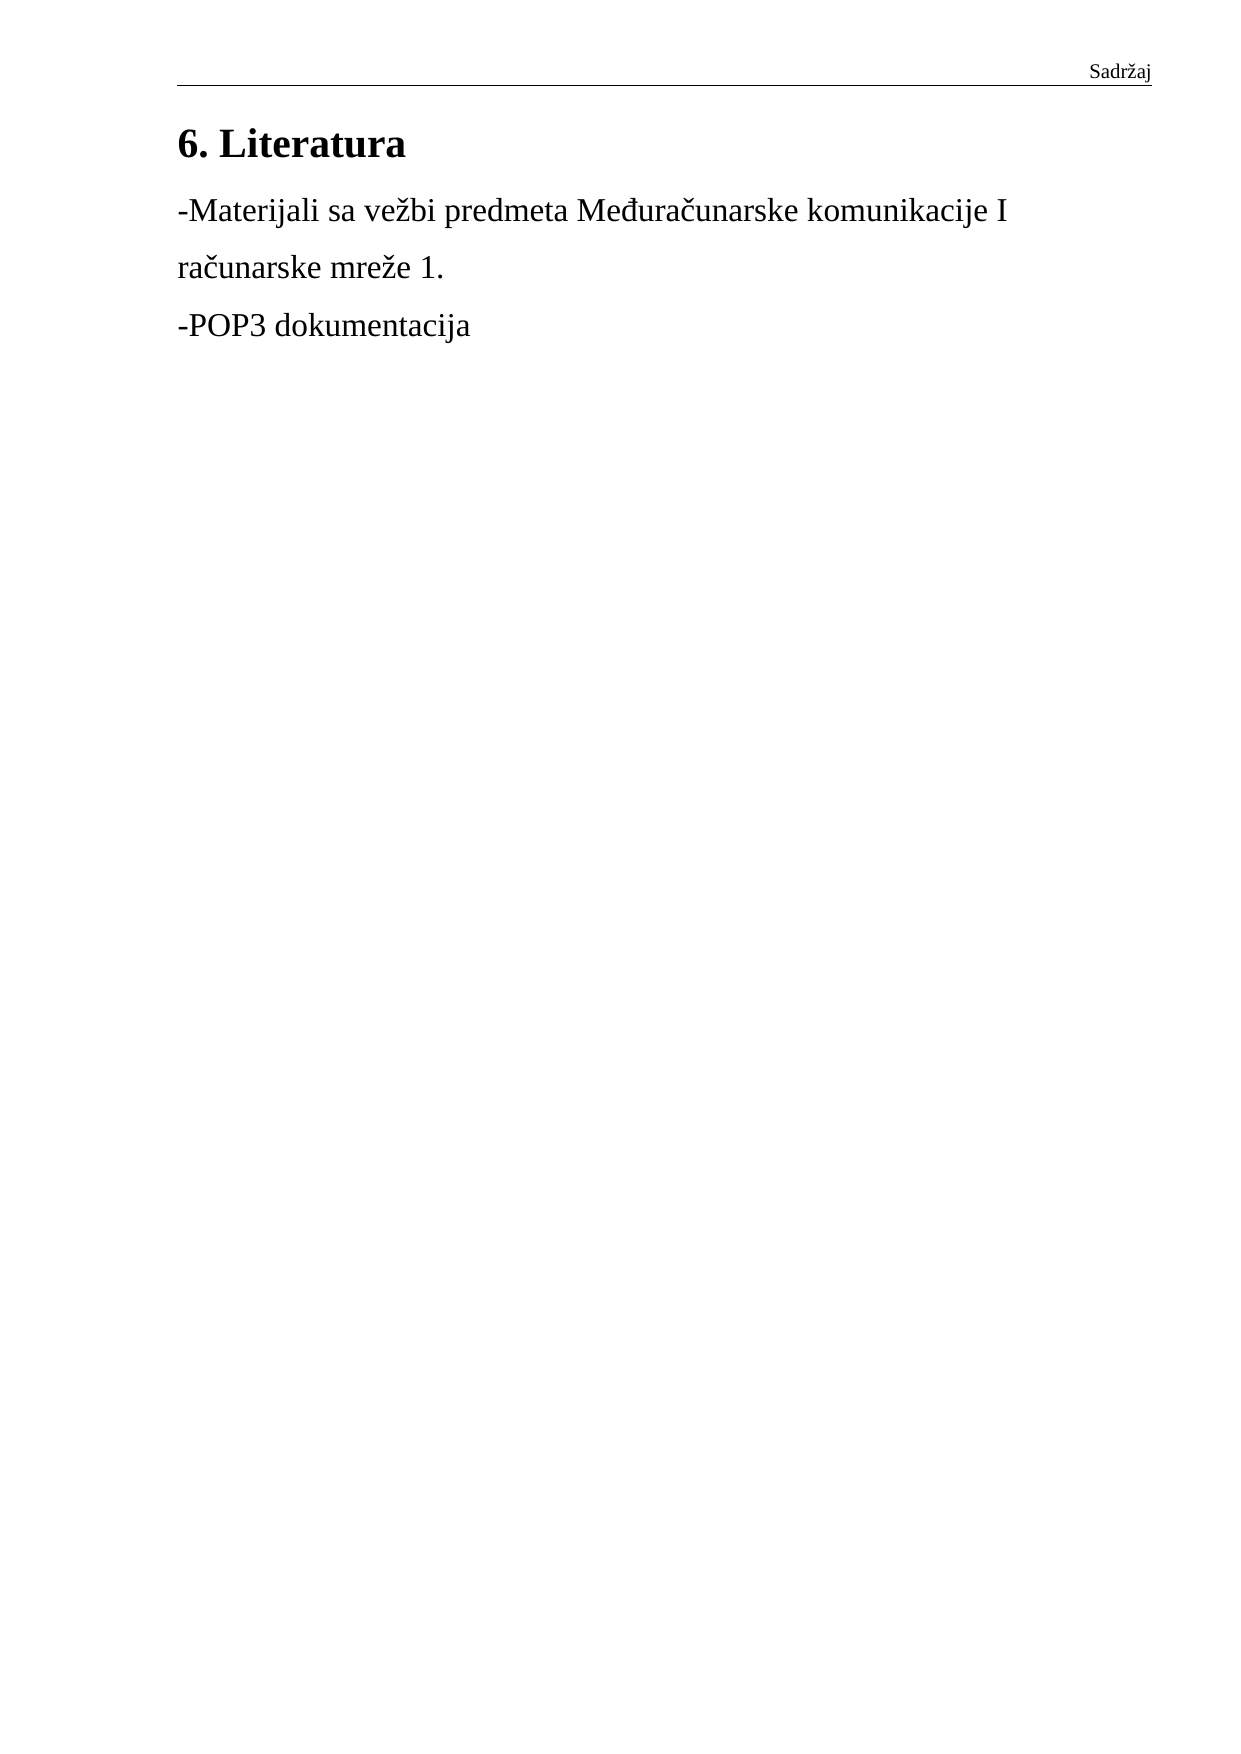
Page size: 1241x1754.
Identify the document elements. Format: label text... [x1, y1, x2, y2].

text 6. Literatura [177, 118, 1152, 166]
text -Materijali sa vežbi predmeta Međuračunarske komunikacije I računarske mreže 1. [177, 190, 1152, 286]
text -POP3 dokumentacija [177, 305, 1152, 343]
